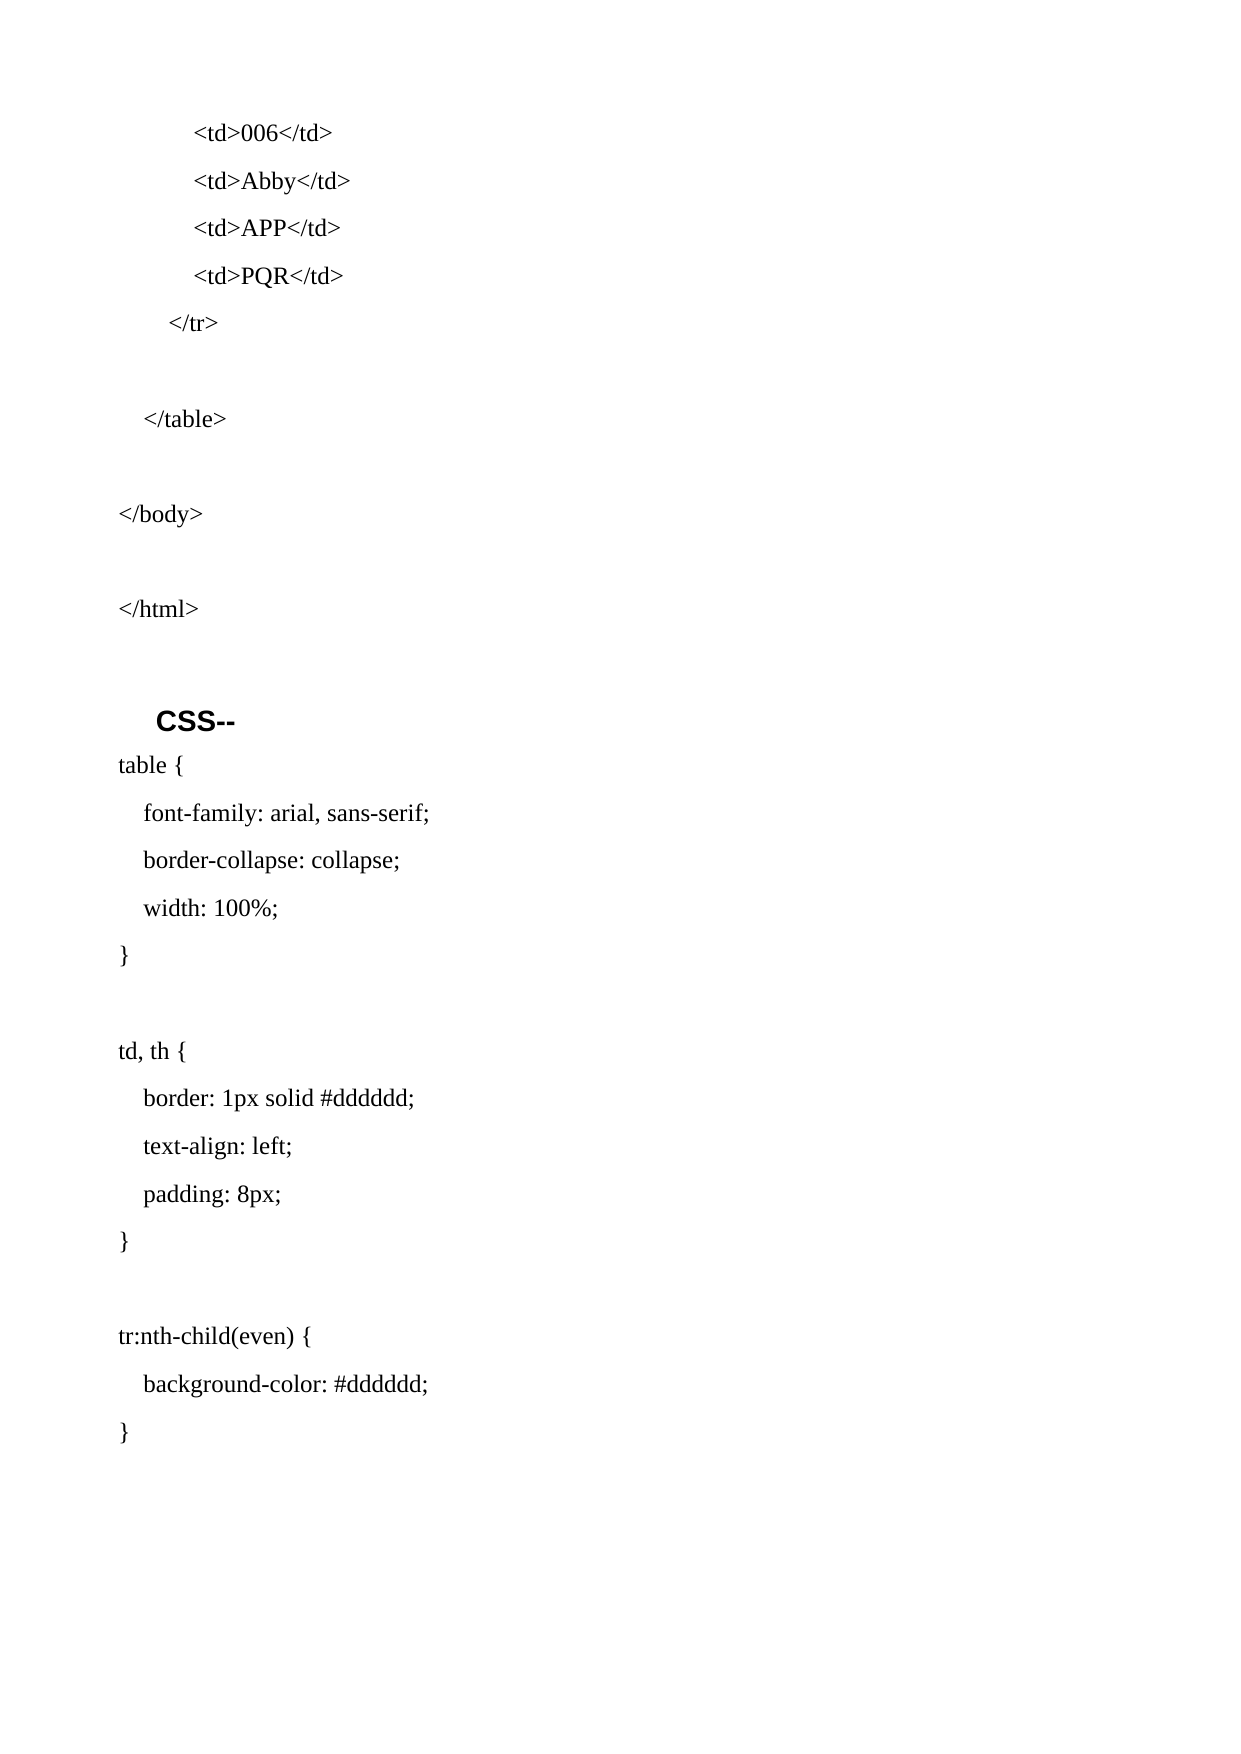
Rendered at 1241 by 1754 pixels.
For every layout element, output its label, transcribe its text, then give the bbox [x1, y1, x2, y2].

text <td>006</td> [118, 118, 1122, 147]
text table { [118, 750, 1122, 779]
text <td>APP</td> [118, 213, 1122, 242]
text } [118, 1226, 1122, 1255]
text background-color: #dddddd; [118, 1369, 1122, 1398]
text } [118, 941, 1122, 969]
text border-collapse: collapse; [118, 845, 1122, 874]
text } [118, 1417, 1122, 1445]
text td, th { [118, 1036, 1122, 1064]
text </table> [118, 404, 1122, 432]
text </body> [118, 499, 1122, 528]
text <td>Abby</td> [118, 166, 1122, 194]
text padding: 8px; [118, 1179, 1122, 1207]
text </html> [118, 594, 1122, 623]
text <td>PQR</td> [118, 261, 1122, 290]
text font-family: arial, sans-serif; [118, 798, 1122, 827]
text tr:nth-child(even) { [118, 1321, 1122, 1350]
text text-align: left; [118, 1131, 1122, 1160]
text width: 100%; [118, 893, 1122, 922]
text </tr> [118, 308, 1122, 337]
text border: 1px solid #dddddd; [118, 1083, 1122, 1112]
subtitle CSS-- [156, 704, 1122, 738]
